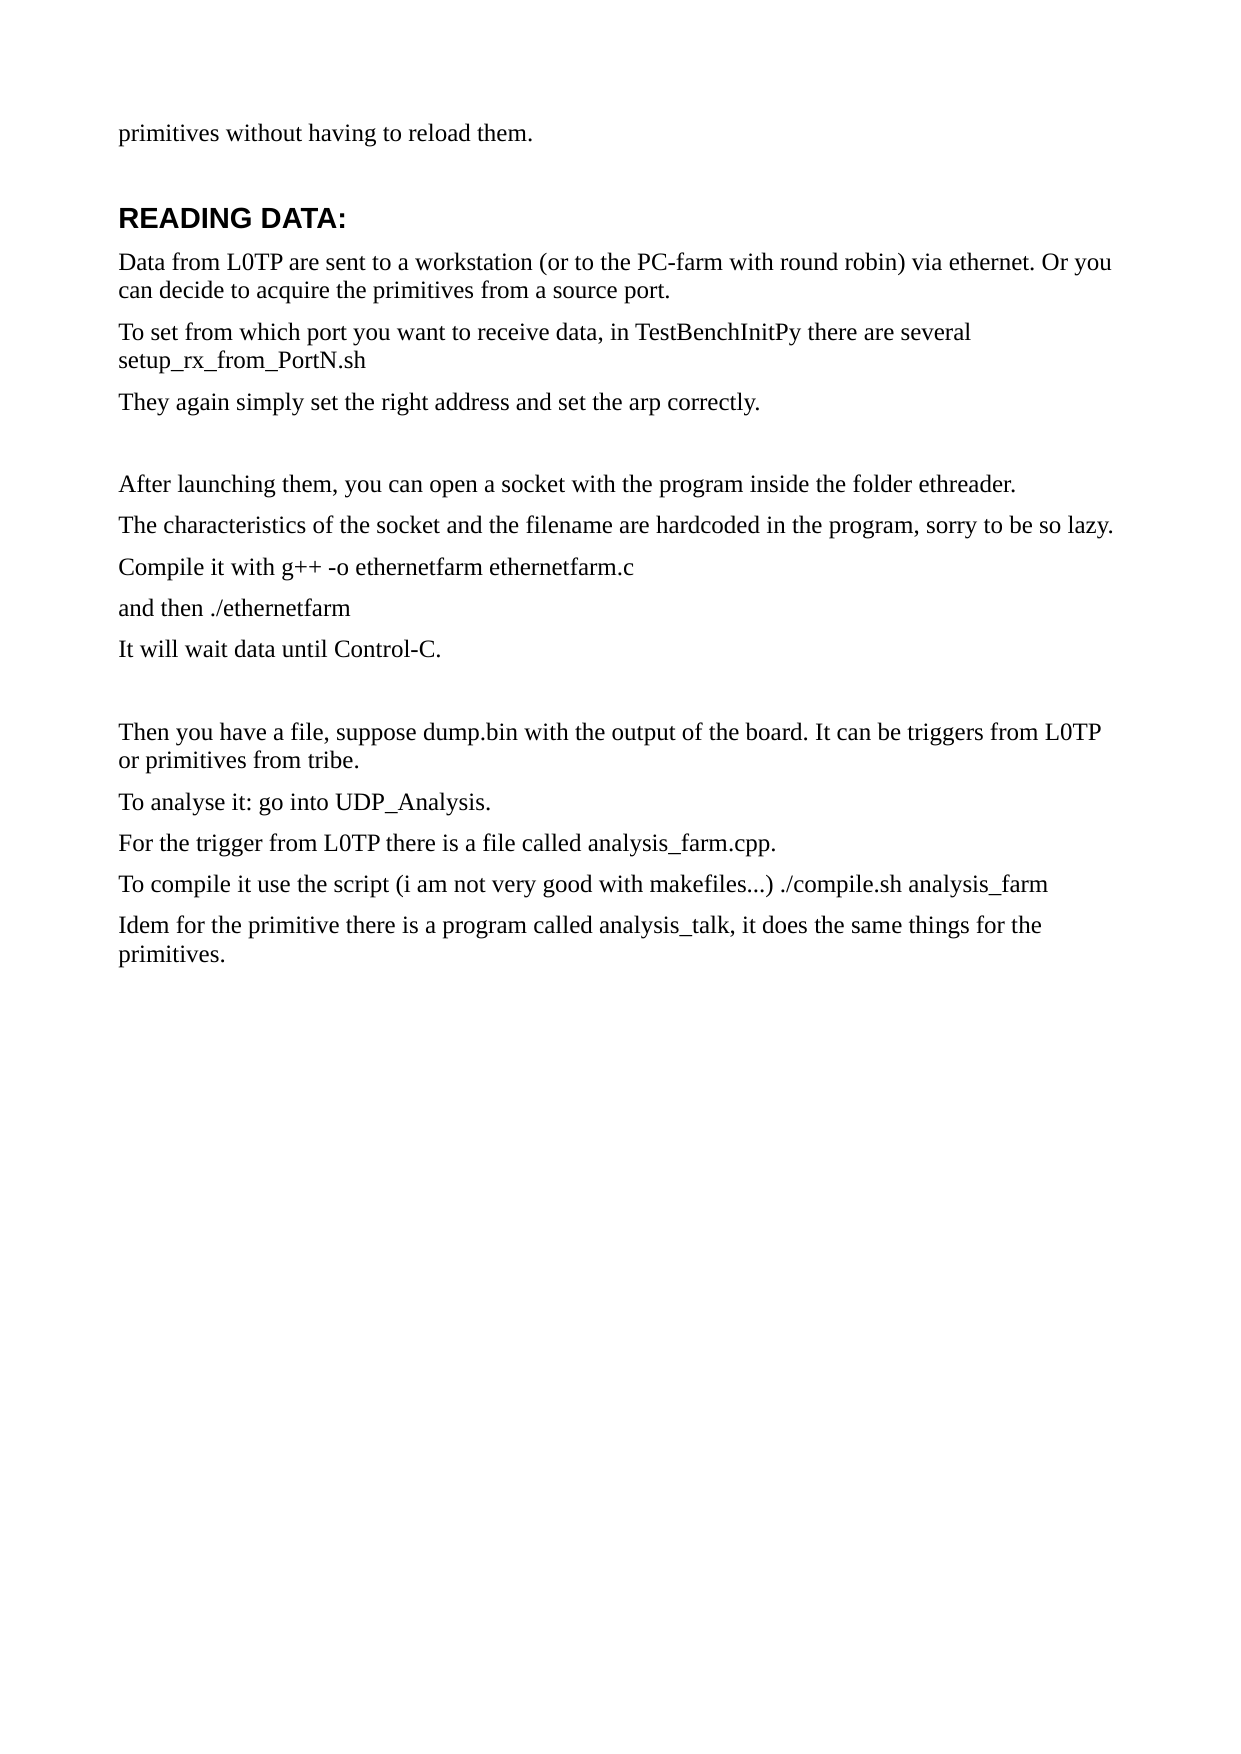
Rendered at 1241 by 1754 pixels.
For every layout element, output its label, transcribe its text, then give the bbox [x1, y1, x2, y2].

text They again simply set the right address and set the arp correctly. [118, 387, 1122, 415]
text It will wait data until Control-C. [118, 634, 1122, 663]
text For the trigger from L0TP there is a file called analysis_farm.cpp. [118, 828, 1122, 857]
text Compile it with g++ -o ethernetfarm ethernetfarm.c [118, 552, 1122, 580]
text primitives without having to reload them. [118, 118, 1122, 147]
text Then you have a file, suppose dump.bin with the output of the board. It can be triggers from L0TP or primitives from tribe. [118, 717, 1122, 774]
text To analyse it: go into UDP_Analysis. [118, 787, 1122, 815]
subtitle READING DATA: [118, 201, 1122, 234]
text Data from L0TP are sent to a workstation (or to the PC-farm with round robin) via ethernet. Or you can decide to acquire the primitives from a source port. [118, 247, 1122, 304]
text The characteristics of the socket and the filename are hardcoded in the program, sorry to be so lazy. [118, 510, 1122, 539]
text To compile it use the script (i am not very good with makefiles...) ./compile.sh analysis_farm [118, 869, 1122, 898]
text To set from which port you want to receive data, in TestBenchInitPy there are several setup_rx_from_PortN.sh [118, 317, 1122, 374]
text Idem for the primitive there is a program called analysis_talk, it does the same things for the primitives. [118, 910, 1122, 968]
text and then ./ethernetfarm [118, 593, 1122, 622]
text After launching them, you can open a socket with the program inside the folder ethreader. [118, 469, 1122, 498]
